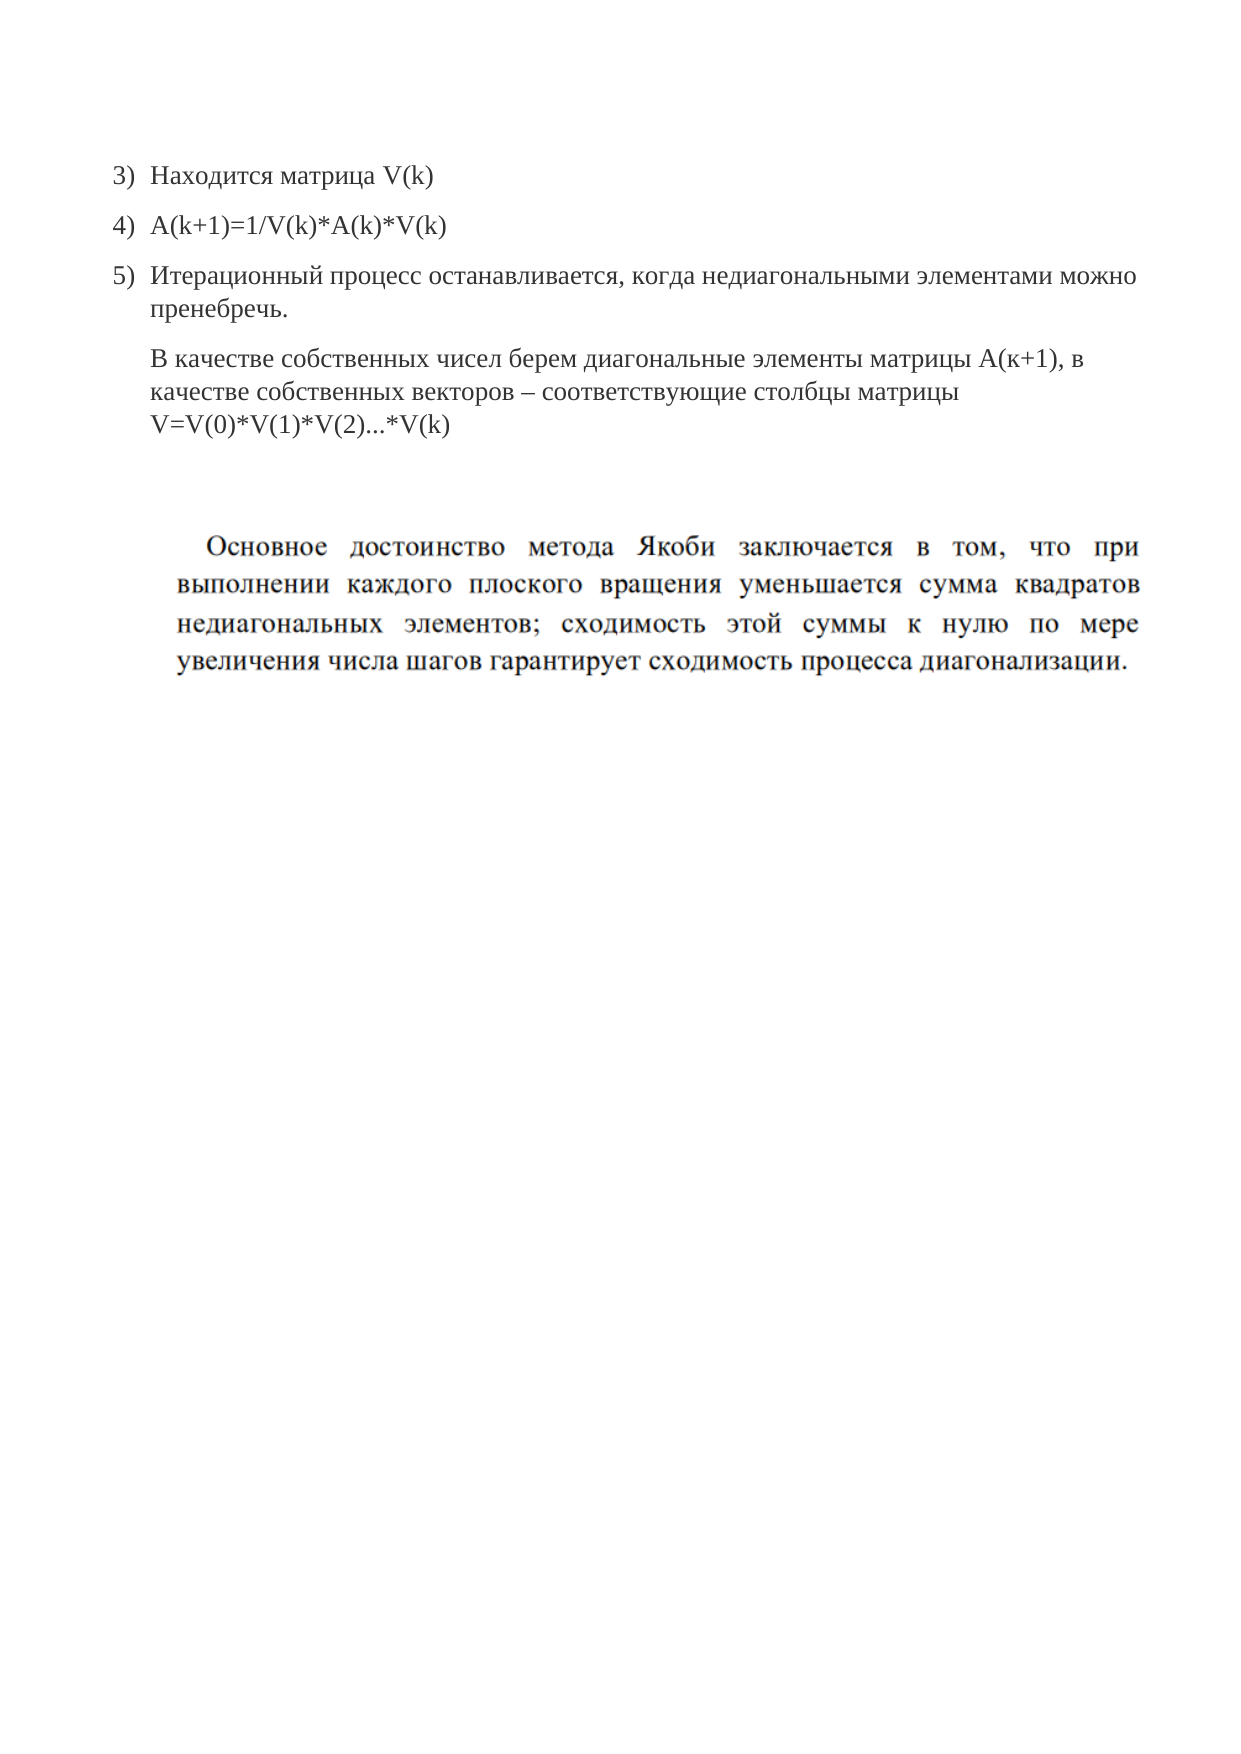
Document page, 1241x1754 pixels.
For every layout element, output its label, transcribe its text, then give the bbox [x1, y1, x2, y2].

picture [75, 508, 1166, 725]
list Находится матрица V(k) [112, 159, 1165, 190]
list A(k+1)=1/V(k)*A(k)*V(k) [112, 209, 1165, 240]
list В качестве собственных чисел берем диагональные элементы матрицы А(к+1), в качестве собственных векторов – соответствующие столбцы матрицы V=V(0)*V(1)*V(2)...*V(k) [112, 342, 1165, 439]
list Итерационный процесс останавливается, когда недиагональными элементами можно пренебречь. [112, 259, 1165, 323]
